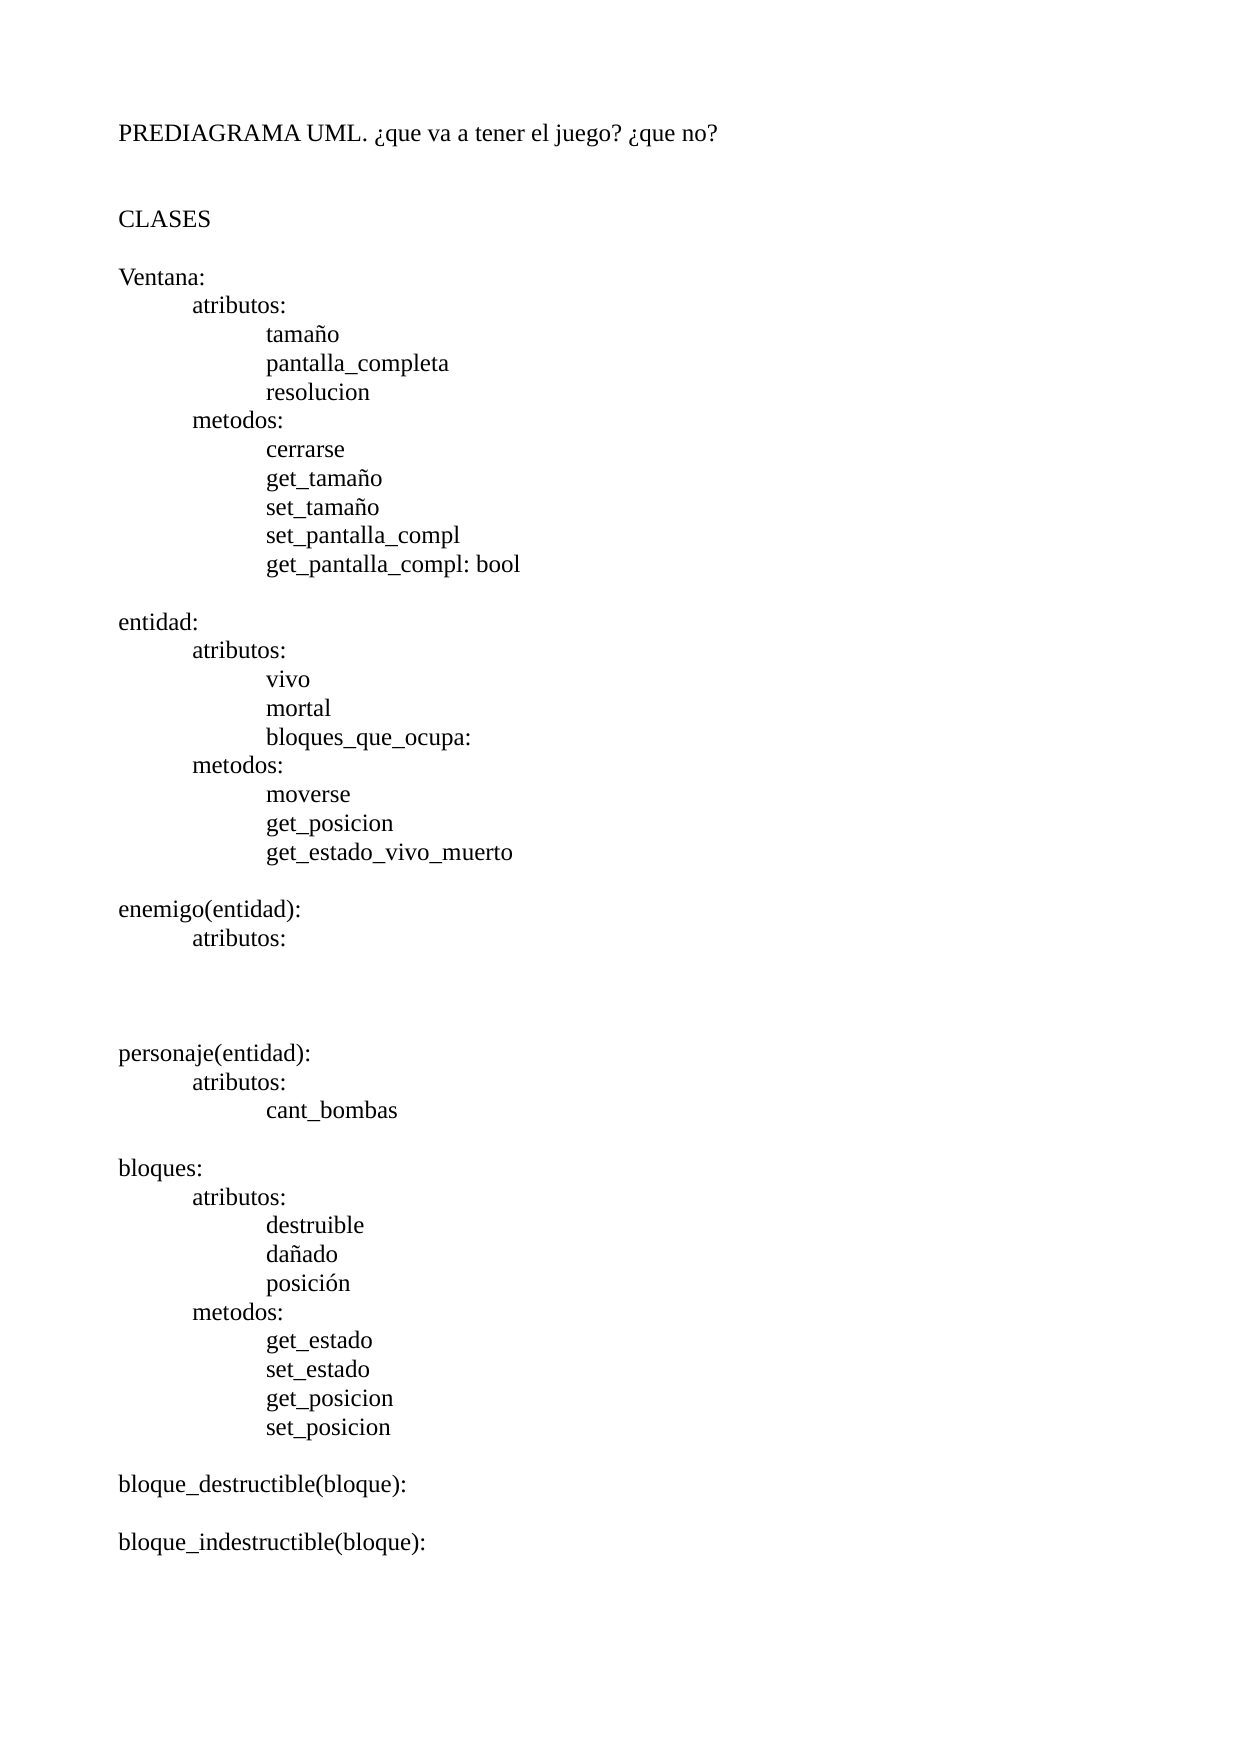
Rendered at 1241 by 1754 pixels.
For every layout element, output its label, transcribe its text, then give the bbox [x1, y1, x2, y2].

text destruible [118, 1211, 1122, 1239]
text atributos: [118, 923, 1122, 952]
text enemigo(entidad): [118, 894, 1122, 923]
text get_pantalla_compl: bool [118, 549, 1122, 578]
text mortal [118, 693, 1122, 722]
text set_tamaño [118, 492, 1122, 521]
text bloque_indestructible(bloque): [118, 1527, 1122, 1556]
text entidad: [118, 607, 1122, 636]
text atributos: [118, 636, 1122, 664]
text personaje(entidad): [118, 1038, 1122, 1067]
text atributos: [118, 291, 1122, 319]
text resolucion [118, 377, 1122, 406]
text bloques: [118, 1153, 1122, 1182]
text set_estado [118, 1354, 1122, 1383]
text Ventana: [118, 262, 1122, 291]
text moverse [118, 779, 1122, 808]
text set_pantalla_compl [118, 521, 1122, 549]
text PREDIAGRAMA UML. ¿que va a tener el juego? ¿que no? [118, 118, 1122, 147]
text bloques_que_ocupa: [118, 722, 1122, 751]
text metodos: [118, 1297, 1122, 1326]
text get_posicion [118, 1383, 1122, 1412]
text metodos: [118, 751, 1122, 779]
text tamaño [118, 319, 1122, 348]
text CLASES [118, 204, 1122, 233]
text posición [118, 1268, 1122, 1297]
text atributos: [118, 1182, 1122, 1211]
text dañado [118, 1239, 1122, 1268]
text get_estado_vivo_muerto [118, 837, 1122, 866]
text metodos: [118, 406, 1122, 434]
text get_posicion [118, 808, 1122, 837]
text pantalla_completa [118, 348, 1122, 377]
text atributos: [118, 1067, 1122, 1096]
text set_posicion [118, 1412, 1122, 1441]
text get_tamaño [118, 463, 1122, 492]
text vivo [118, 664, 1122, 693]
text bloque_destructible(bloque): [118, 1469, 1122, 1498]
text cant_bombas [118, 1096, 1122, 1124]
text get_estado [118, 1326, 1122, 1354]
text cerrarse [118, 434, 1122, 463]
